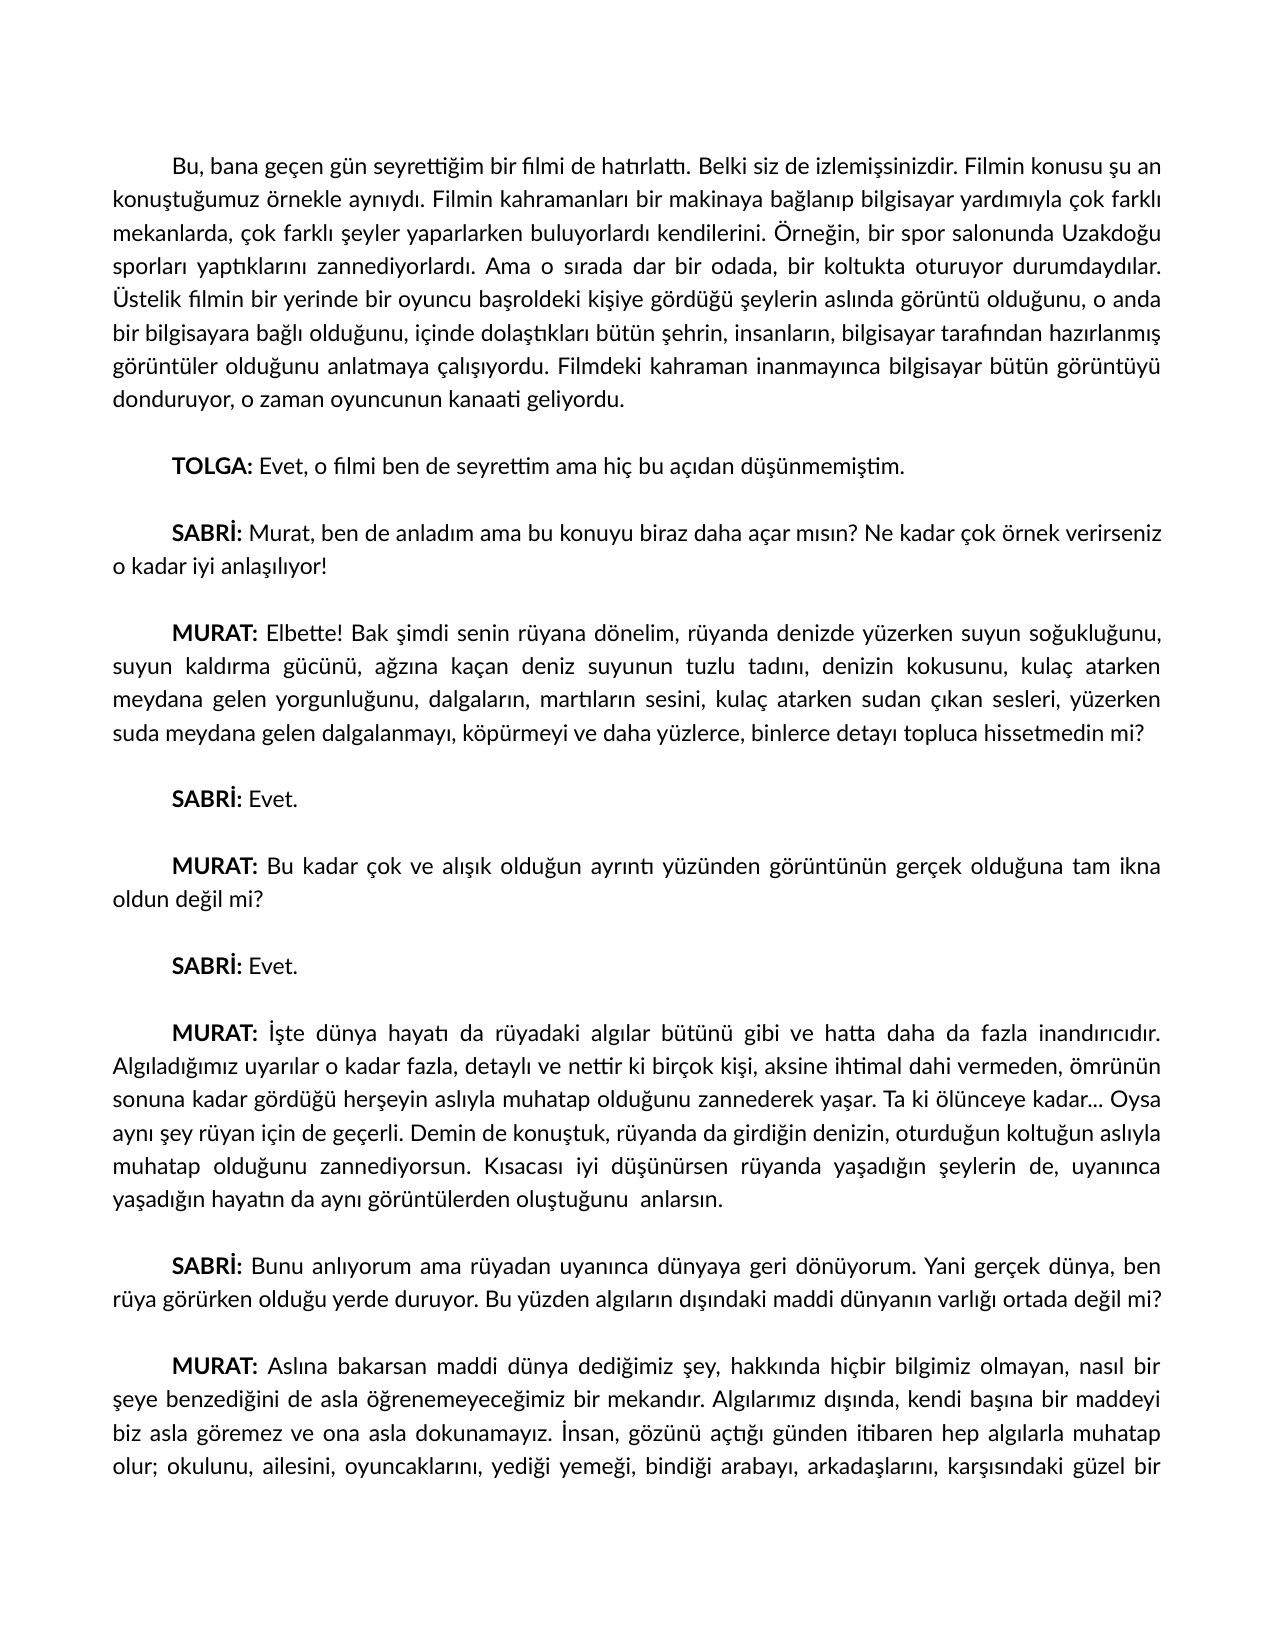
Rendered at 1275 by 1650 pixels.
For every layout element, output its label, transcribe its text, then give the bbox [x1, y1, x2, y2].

text MURAT: Bu kadar çok ve alışık olduğun ayrıntı yüzünden görüntünün gerçek olduğuna tam ikna oldun değil mi? [112, 848, 1162, 914]
text SABRİ: Evet. [112, 781, 1162, 814]
text TOLGA: Evet, o filmi ben de seyrettim ama hiç bu açıdan düşünmemiştim. [112, 448, 1162, 481]
text MURAT: Elbette! Bak şimdi senin rüyana dönelim, rüyanda denizde yüzerken suyun soğukluğunu, suyun kaldırma gücünü, ağzına kaçan deniz suyunun tuzlu tadını, denizin kokusunu, kulaç atarken meydana gelen yorgunluğunu, dalgaların, martıların sesini, kulaç atarken sudan çıkan sesleri, yüzerken suda meydana gelen dalgalanmayı, köpürmeyi ve daha yüzlerce, binlerce detayı topluca hissetmedin mi? [112, 614, 1162, 748]
text SABRİ: Murat, ben de anladım ama bu konuyu biraz daha açar mısın? Ne kadar çok örnek verirseniz o kadar iyi anlaşılıyor! [112, 514, 1162, 581]
text Bu, bana geçen gün seyrettiğim bir filmi de hatırlattı. Belki siz de izlemişsinizdir. Filmin konusu şu an konuştuğumuz örnekle aynıydı. Filmin kahramanları bir makinaya bağlanıp bilgisayar yardımıyla çok farklı mekanlarda, çok farklı şeyler yaparlarken buluyorlardı kendilerini. Örneğin, bir spor salonunda Uzakdoğu sporları yaptıklarını zannediyorlardı. Ama o sırada dar bir odada, bir koltukta oturuyor durumdaydılar. Üstelik filmin bir yerinde bir oyuncu başroldeki kişiye gördüğü şeylerin aslında görüntü olduğunu, o anda bir bilgisayara bağlı olduğunu, içinde dolaştıkları bütün şehrin, insanların, bilgisayar tarafından hazırlanmış görüntüler olduğunu anlatmaya çalışıyordu. Filmdeki kahraman inanmayınca bilgisayar bütün görüntüyü donduruyor, o zaman oyuncunun kanaati geliyordu. [112, 148, 1162, 414]
text SABRİ: Bunu anlıyorum ama rüyadan uyanınca dünyaya geri dönüyorum. Yani gerçek dünya, ben rüya görürken olduğu yerde duruyor. Bu yüzden algıların dışındaki maddi dünyanın varlığı ortada değil mi? [112, 1248, 1162, 1314]
text MURAT: İşte dünya hayatı da rüyadaki algılar bütünü gibi ve hatta daha da fazla inandırıcıdır. Algıladığımız uyarılar o kadar fazla, detaylı ve nettir ki birçok kişi, aksine ihtimal dahi vermeden, ömrünün sonuna kadar gördüğü herşeyin aslıyla muhatap olduğunu zannederek yaşar. Ta ki ölünceye kadar... Oysa aynı şey rüyan için de geçerli. Demin de konuştuk, rüyanda da girdiğin denizin, oturduğun koltuğun aslıyla muhatap olduğunu zannediyorsun. Kısacası iyi düşünürsen rüyanda yaşadığın şeylerin de, uyanınca yaşadığın hayatın da aynı görüntülerden oluştuğunu anlarsın. [112, 1014, 1162, 1214]
text SABRİ: Evet. [112, 948, 1162, 981]
text MURAT: Aslına bakarsan maddi dünya dediğimiz şey, hakkında hiçbir bilgimiz olmayan, nasıl bir şeye benzediğini de asla öğrenemeyeceğimiz bir mekandır. Algılarımız dışında, kendi başına bir maddeyi biz asla göremez ve ona asla dokunamayız. İnsan, gözünü açtığı günden itibaren hep algılarla muhatap olur; okulunu, ailesini, oyuncaklarını, yediği yemeği, bindiği arabayı, arkadaşlarını, karşısındaki güzel bir [112, 1348, 1162, 1481]
